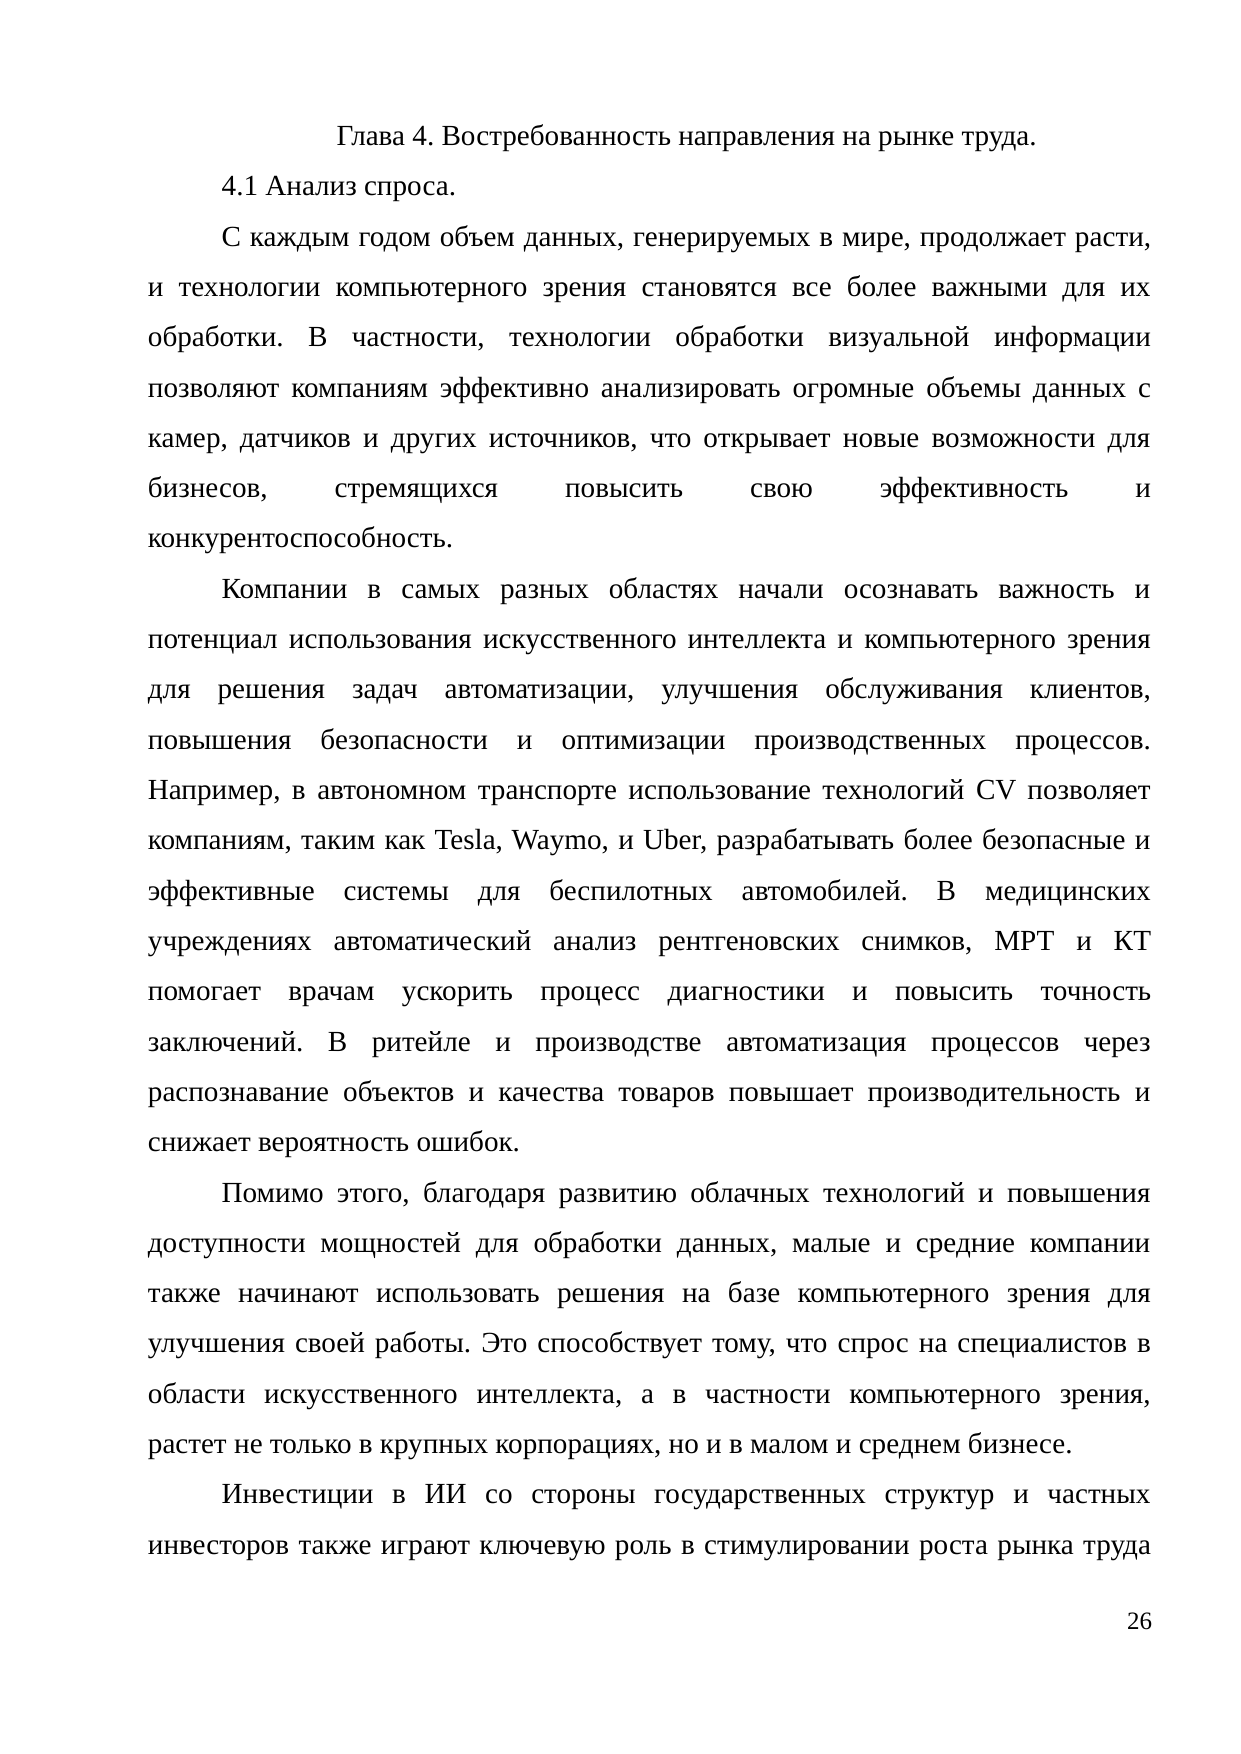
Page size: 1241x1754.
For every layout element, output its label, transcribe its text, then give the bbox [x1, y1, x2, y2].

text 4.1 Анализ спроса. [148, 168, 1152, 202]
text Инвестиции в ИИ со стороны государственных структур и частных инвесторов также играют ключевую роль в стимулировании роста рынка труда [148, 1477, 1152, 1560]
text Компании в самых разных областях начали осознавать важность и потенциал использования искусственного интеллекта и компьютерного зрения для решения задач автоматизации, улучшения обслуживания клиентов, повышения безопасности и оптимизации производственных процессов. Например, в автономном транспорте использование технологий CV позволяет компаниям, таким как Tesla, Waymo, и Uber, разрабатывать более безопасные и эффективные системы для беспилотных автомобилей. В медицинских учреждениях автоматический анализ рентгеновских снимков, МРТ и КТ помогает врачам ускорить процесс диагностики и повысить точность заключений. В ритейле и производстве автоматизация процессов через распознавание объектов и качества товаров повышает производительность и снижает вероятность ошибок. [148, 571, 1152, 1158]
text Помимо этого, благодаря развитию облачных технологий и повышения доступности мощностей для обработки данных, малые и средние компании также начинают использовать решения на базе компьютерного зрения для улучшения своей работы. Это способствует тому, что спрос на специалистов в области искусственного интеллекта, а в частности компьютерного зрения, растет не только в крупных корпорациях, но и в малом и среднем бизнесе. [148, 1175, 1152, 1460]
text С каждым годом объем данных, генерируемых в мире, продолжает расти, и технологии компьютерного зрения становятся все более важными для их обработки. В частности, технологии обработки визуальной информации позволяют компаниям эффективно анализировать огромные объемы данных с камер, датчиков и других источников, что открывает новые возможности для бизнесов, стремящихся повысить свою эффективность и конкурентоспособность. [148, 219, 1152, 554]
text Глава 4. Востребованность направления на рынке труда. [148, 118, 1152, 152]
